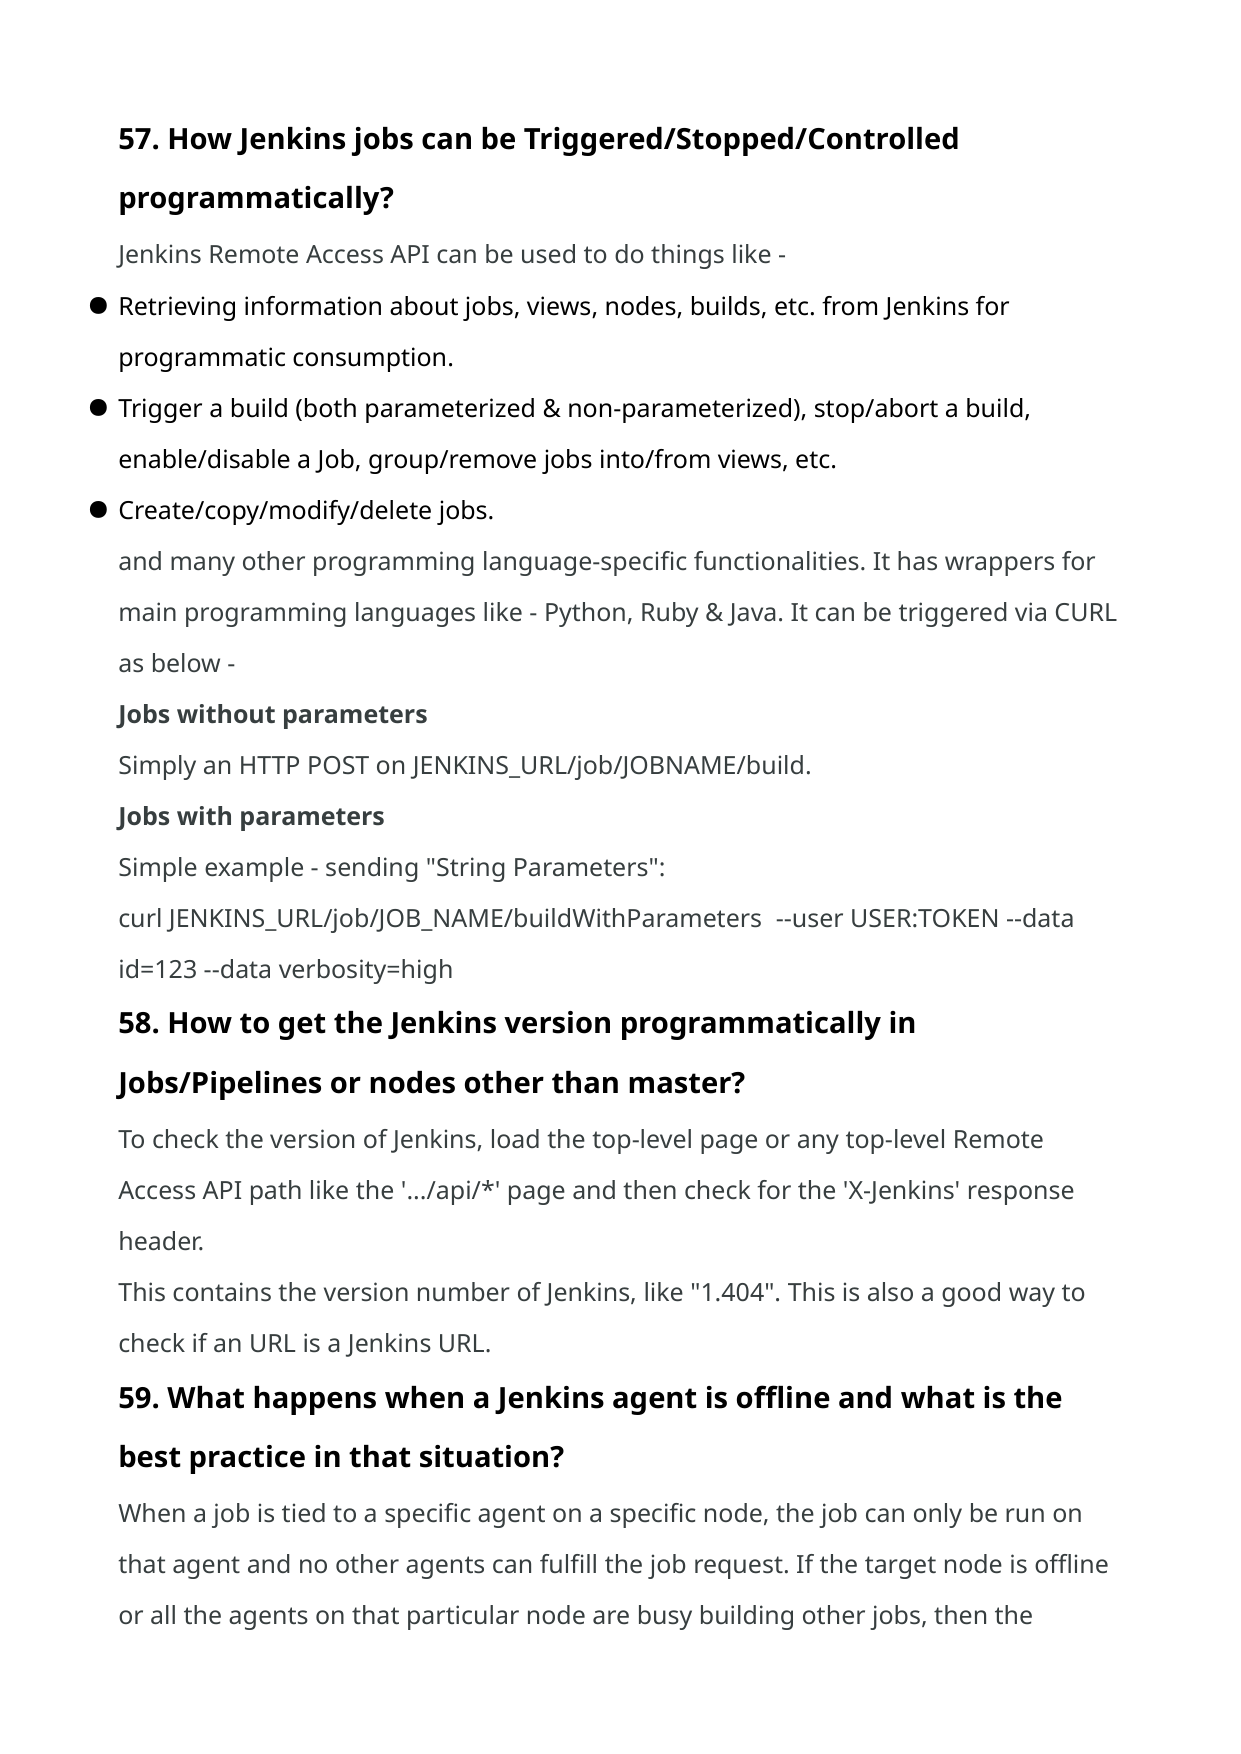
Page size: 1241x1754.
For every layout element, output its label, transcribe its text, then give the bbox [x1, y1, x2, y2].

text When a job is tied to a specific agent on a specific node, the job can only be run on that agent and no other agents can fulfill the job request. If the target node is offline or all the agents on that particular node are busy building other jobs, then the [118, 1496, 1122, 1632]
text To check the version of Jenkins, load the top-level page or any top-level Remote Access API path like the '.../api/*' page and then check for the 'X-Jenkins' response header. [118, 1122, 1122, 1258]
subtitle 57. How Jenkins jobs can be Triggered/Stopped/Controlled programmatically? [118, 118, 1122, 217]
list Retrieving information about jobs, views, nodes, builds, etc. from Jenkins for programmatic consumption. [118, 288, 1122, 373]
text and many other programming language-specific functionalities. It has wrappers for main programming languages like - Python, Ruby & Java. It can be triggered via CURL as below - [118, 543, 1122, 679]
text curl JENKINS_URL/job/JOB_NAME/buildWithParameters --user USER:TOKEN --data id=123 --data verbosity=high [118, 901, 1122, 986]
text Simply an HTTP POST on JENKINS_URL/job/JOBNAME/build. [118, 747, 1122, 782]
text Jenkins Remote Access API can be used to do things like - [118, 237, 1122, 271]
subtitle 59. What happens when a Jenkins agent is offline and what is the best practice in that situation? [118, 1377, 1122, 1476]
subtitle 58. How to get the Jenkins version programmatically in Jobs/Pipelines or nodes other than master? [118, 1003, 1122, 1102]
text This contains the version number of Jenkins, like "1.404". This is also a good way to check if an URL is a Jenkins URL. [118, 1275, 1122, 1360]
list Create/copy/modify/delete jobs. [118, 492, 1122, 526]
list Trigger a build (both parameterized & non-parameterized), stop/abort a build, enable/disable a Job, group/remove jobs into/from views, etc. [118, 390, 1122, 475]
text Jobs with parameters [118, 798, 1122, 833]
text Simple example - sending "String Parameters": [118, 849, 1122, 884]
text Jobs without parameters [118, 696, 1122, 731]
